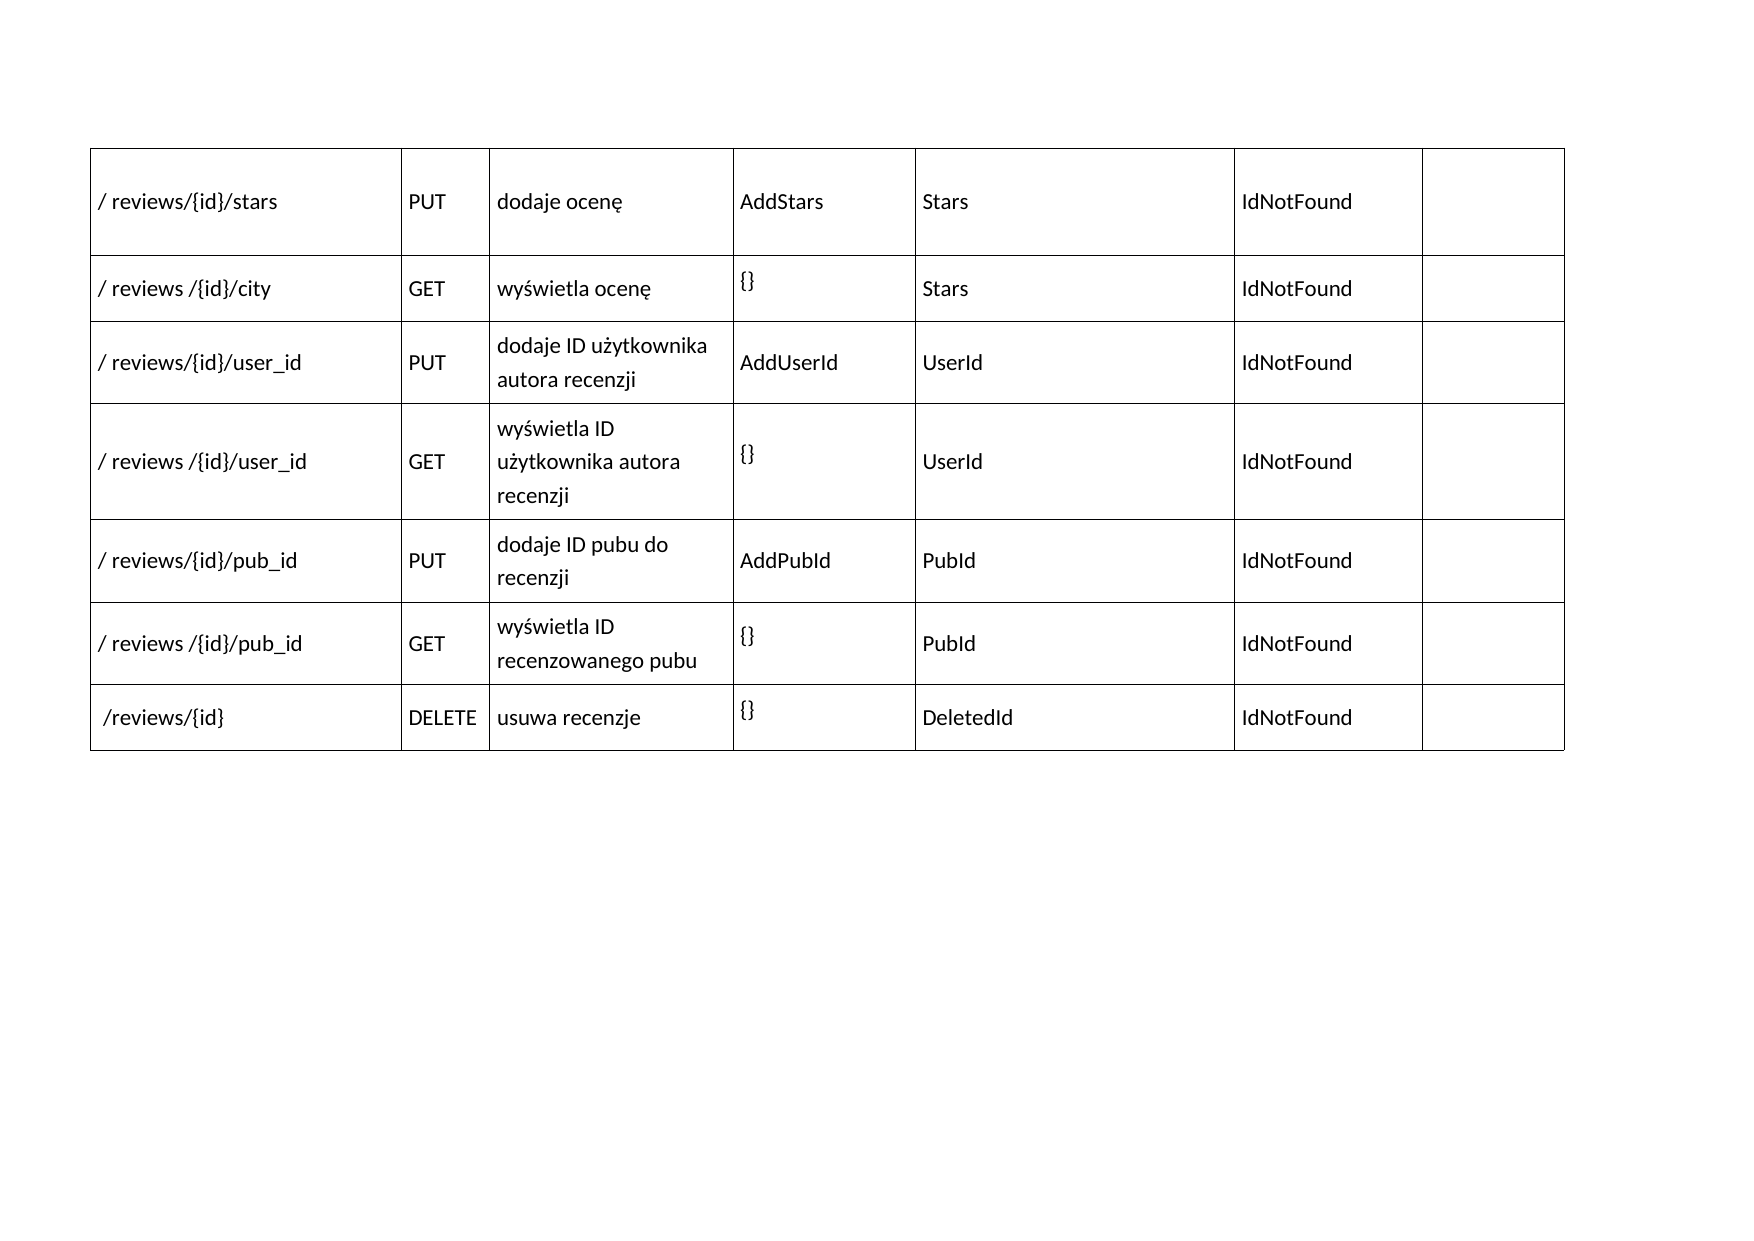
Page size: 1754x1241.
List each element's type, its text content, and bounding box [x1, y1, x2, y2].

table_cell GET [402, 256, 489, 321]
table_cell [1423, 404, 1564, 519]
table_cell UserId [916, 404, 1234, 519]
table_cell PUT [402, 149, 489, 255]
table_cell wyświetla ID recenzowanego pubu [490, 603, 733, 684]
table_cell IdNotFound [1235, 685, 1422, 750]
table_cell Stars [916, 149, 1234, 255]
table_cell GET [402, 404, 489, 519]
table_cell {} [734, 404, 915, 519]
table_cell / reviews/{id}/user_id [91, 322, 401, 403]
table_cell [1423, 256, 1564, 321]
table_cell IdNotFound [1235, 149, 1422, 255]
table_cell [1423, 685, 1564, 750]
table_cell IdNotFound [1235, 520, 1422, 602]
table_cell IdNotFound [1235, 322, 1422, 403]
table_cell dodaje ID pubu do recenzji [490, 520, 733, 602]
table_cell UserId [916, 322, 1234, 403]
table_cell PubId [916, 603, 1234, 684]
table_cell wyświetla ID użytkownika autora recenzji [490, 404, 733, 519]
table_cell PUT [402, 322, 489, 403]
table_cell [1423, 520, 1564, 602]
table_cell {} [734, 603, 915, 684]
table_cell / reviews/{id}/pub_id [91, 520, 401, 602]
table_cell AddStars [734, 149, 915, 255]
table_cell IdNotFound [1235, 404, 1422, 519]
table_cell {} [734, 685, 915, 750]
table_cell dodaje ocenę [490, 149, 733, 255]
table_cell DeletedId [916, 685, 1234, 750]
table_cell PubId [916, 520, 1234, 602]
table_cell / reviews /{id}/city [91, 256, 401, 321]
table_cell Stars [916, 256, 1234, 321]
table_cell / reviews /{id}/user_id [91, 404, 401, 519]
table_cell dodaje ID użytkownika autora recenzji [490, 322, 733, 403]
table_cell PUT [402, 520, 489, 602]
table_cell /reviews/{id} [91, 685, 401, 750]
table_cell wyświetla ocenę [490, 256, 733, 321]
table_cell [1423, 149, 1564, 255]
table_cell GET [402, 603, 489, 684]
table_cell AddUserId [734, 322, 915, 403]
table_cell DELETE [402, 685, 489, 750]
table_cell [1423, 322, 1564, 403]
table_cell {} [734, 256, 915, 321]
table_cell [1423, 603, 1564, 684]
table_cell / reviews/{id}/stars [91, 149, 401, 255]
table_cell usuwa recenzje [490, 685, 733, 750]
table_cell AddPubId [734, 520, 915, 602]
table_cell / reviews /{id}/pub_id [91, 603, 401, 684]
table_cell IdNotFound [1235, 603, 1422, 684]
table_cell IdNotFound [1235, 256, 1422, 321]
